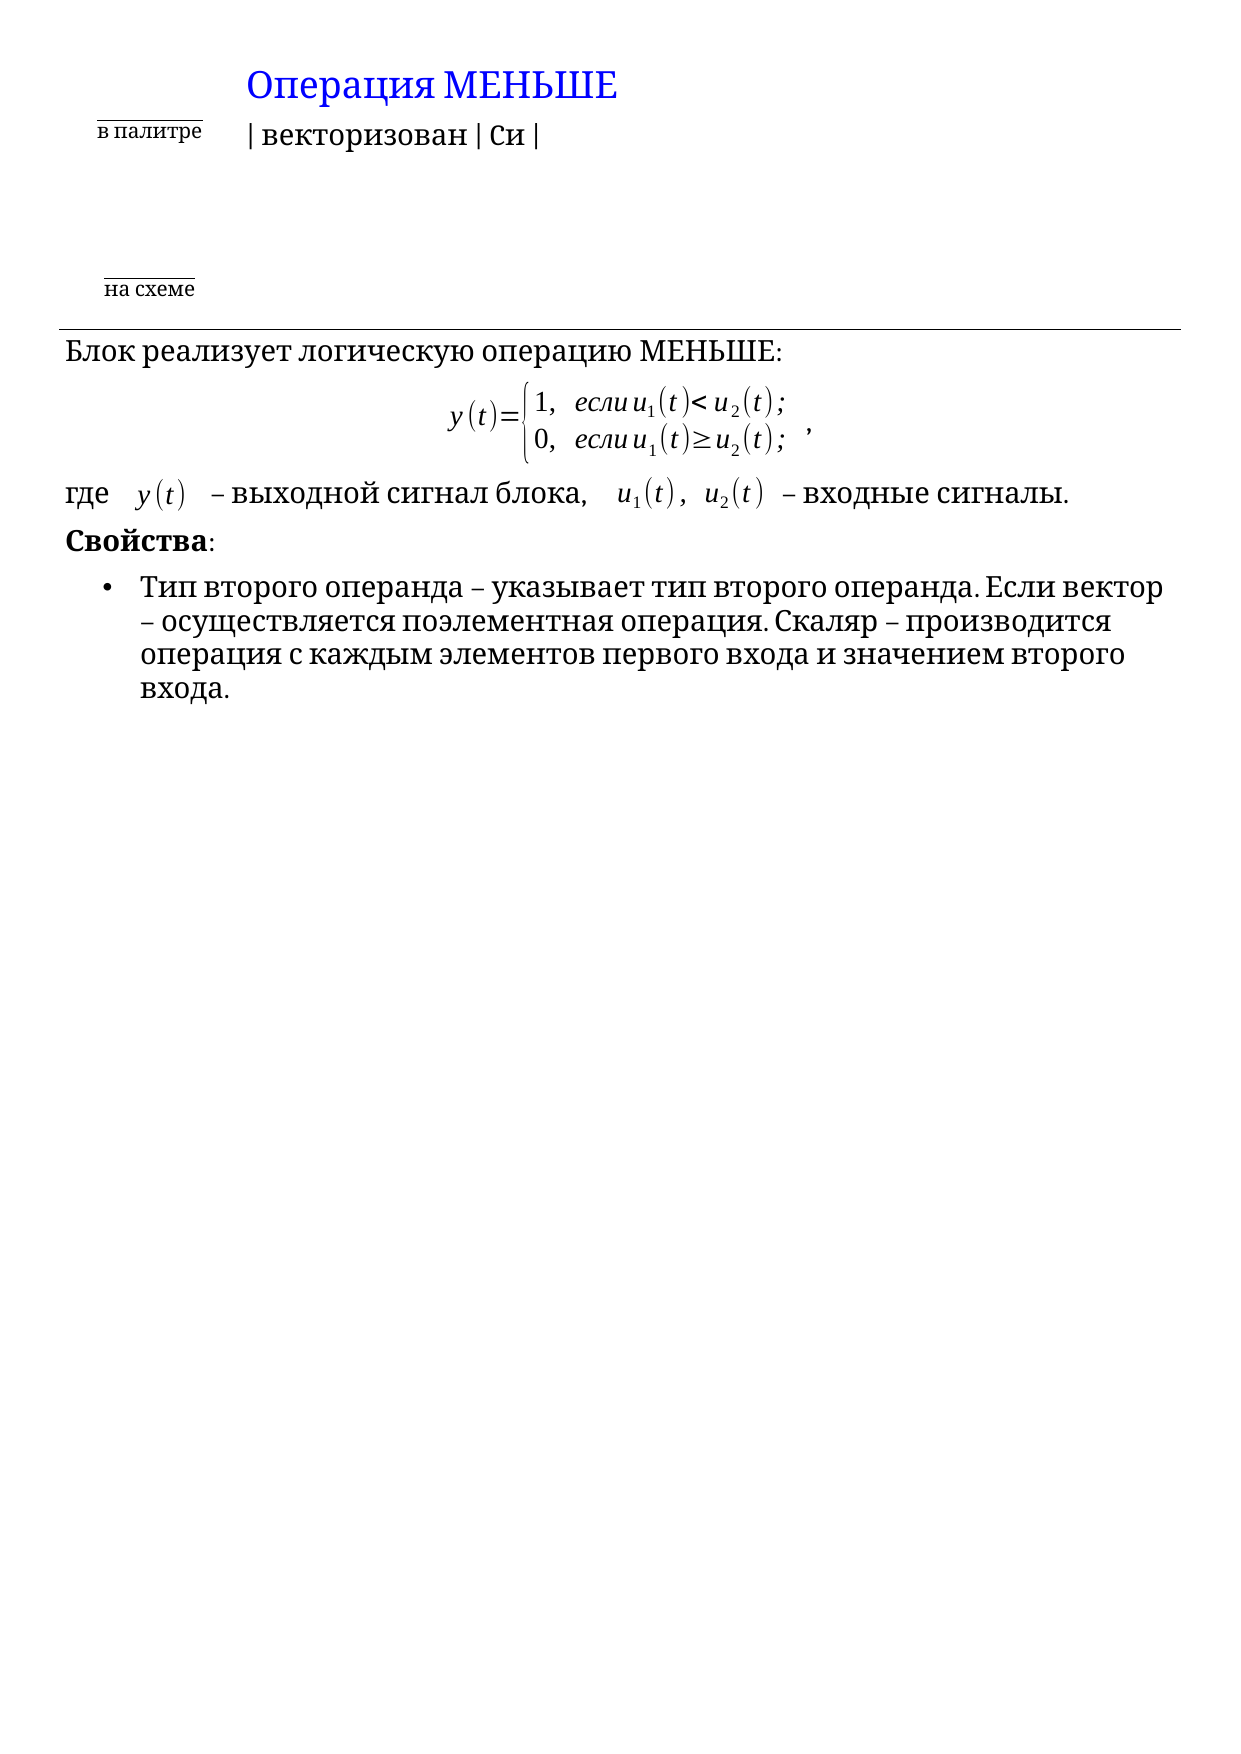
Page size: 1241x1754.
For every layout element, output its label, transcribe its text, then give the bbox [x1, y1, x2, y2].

table_cell [59, 171, 240, 272]
table_header [59, 59, 240, 114]
table_cell Блок реализует логическую операцию МЕНЬШЕ: , где – выходной сигнал блока, – входные сигналы. Свойства: Тип второго операнда – указывает тип второго операнда. Если вектор – осуществляется поэлементная операция. Скаляр – производится операция с каждым элементов первого входа и значением второго входа. [59, 330, 1181, 723]
table_header Операция МЕНЬШЕ [240, 59, 1181, 114]
table_cell в палитре [59, 114, 240, 171]
table_cell на схеме [59, 272, 240, 329]
table_cell [240, 272, 1181, 329]
table_cell | векторизован | Cи | [240, 114, 1181, 171]
table_cell [240, 171, 1181, 272]
